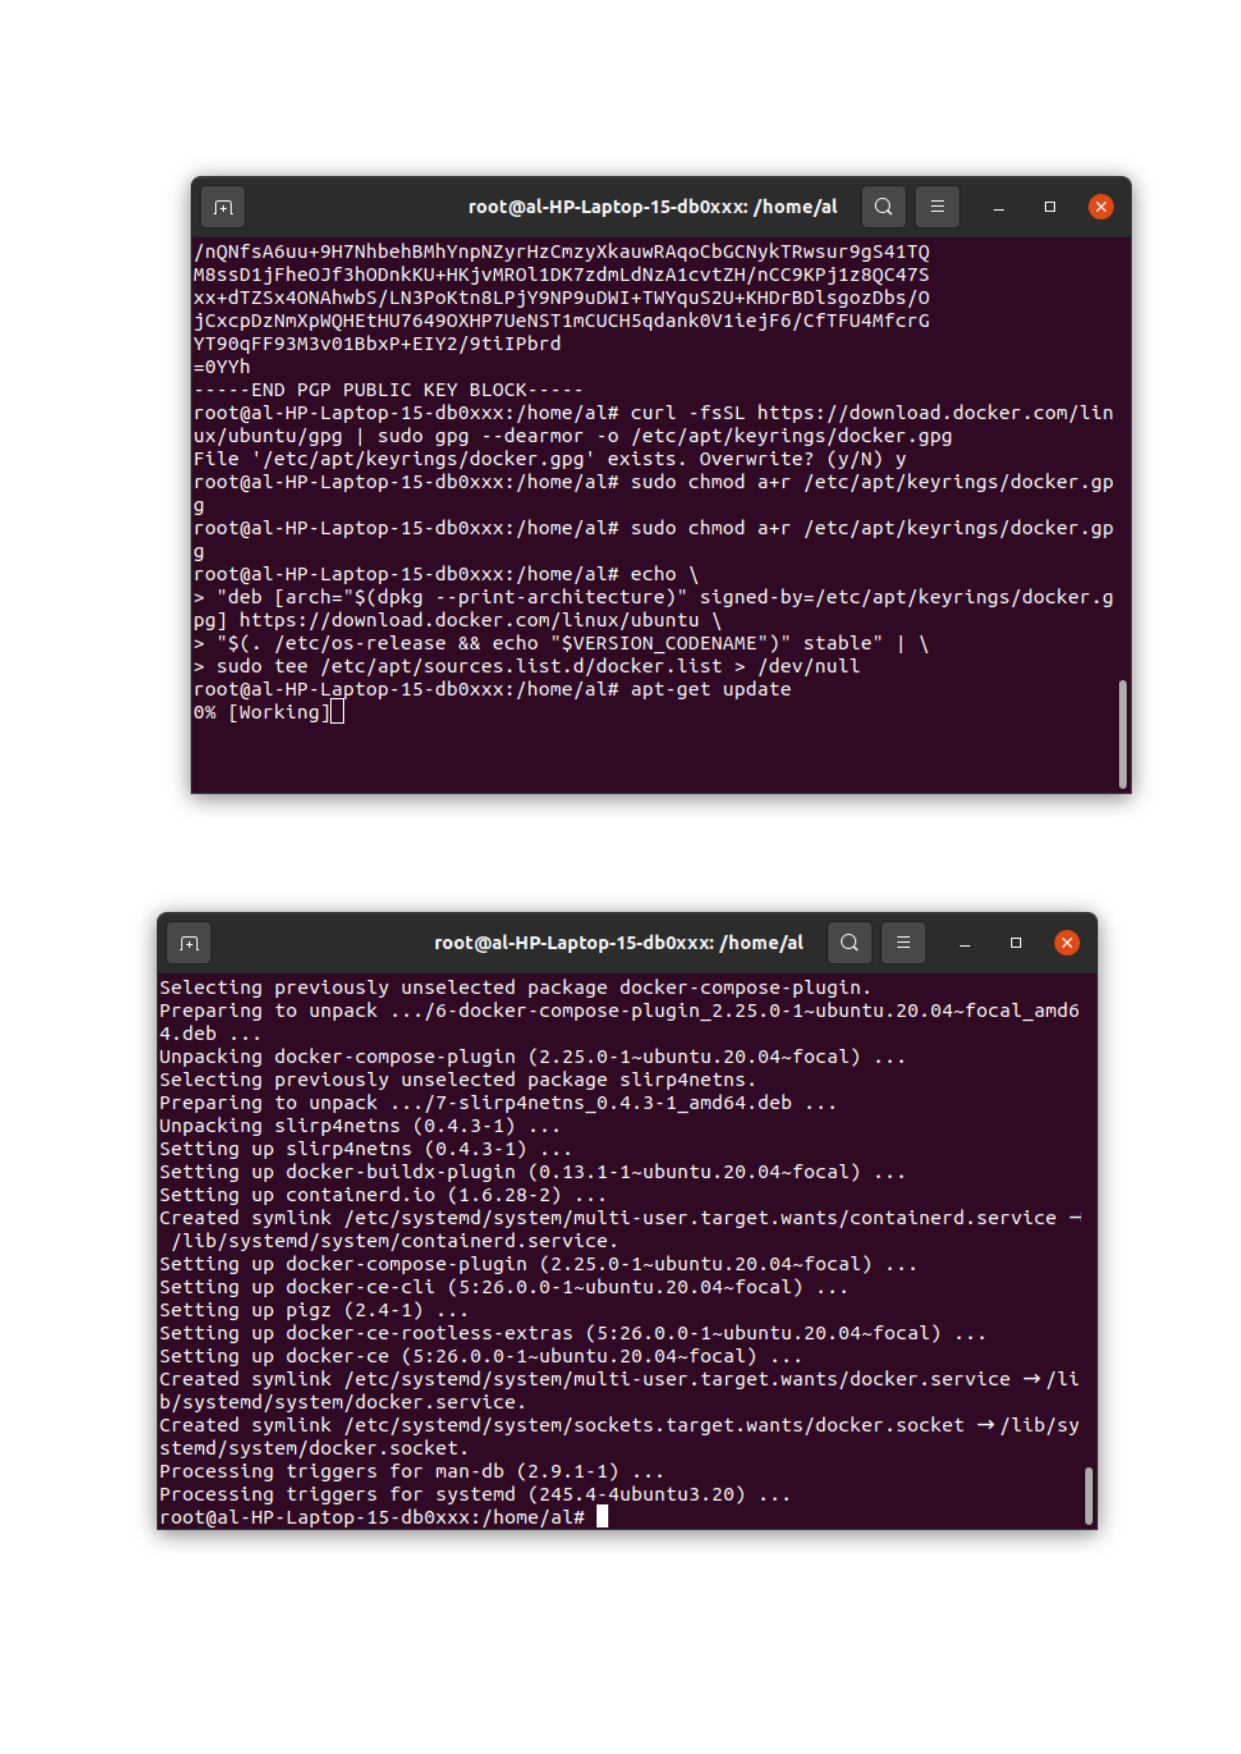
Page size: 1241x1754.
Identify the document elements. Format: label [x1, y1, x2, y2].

picture [159, 148, 1164, 830]
picture [126, 885, 1130, 1566]
